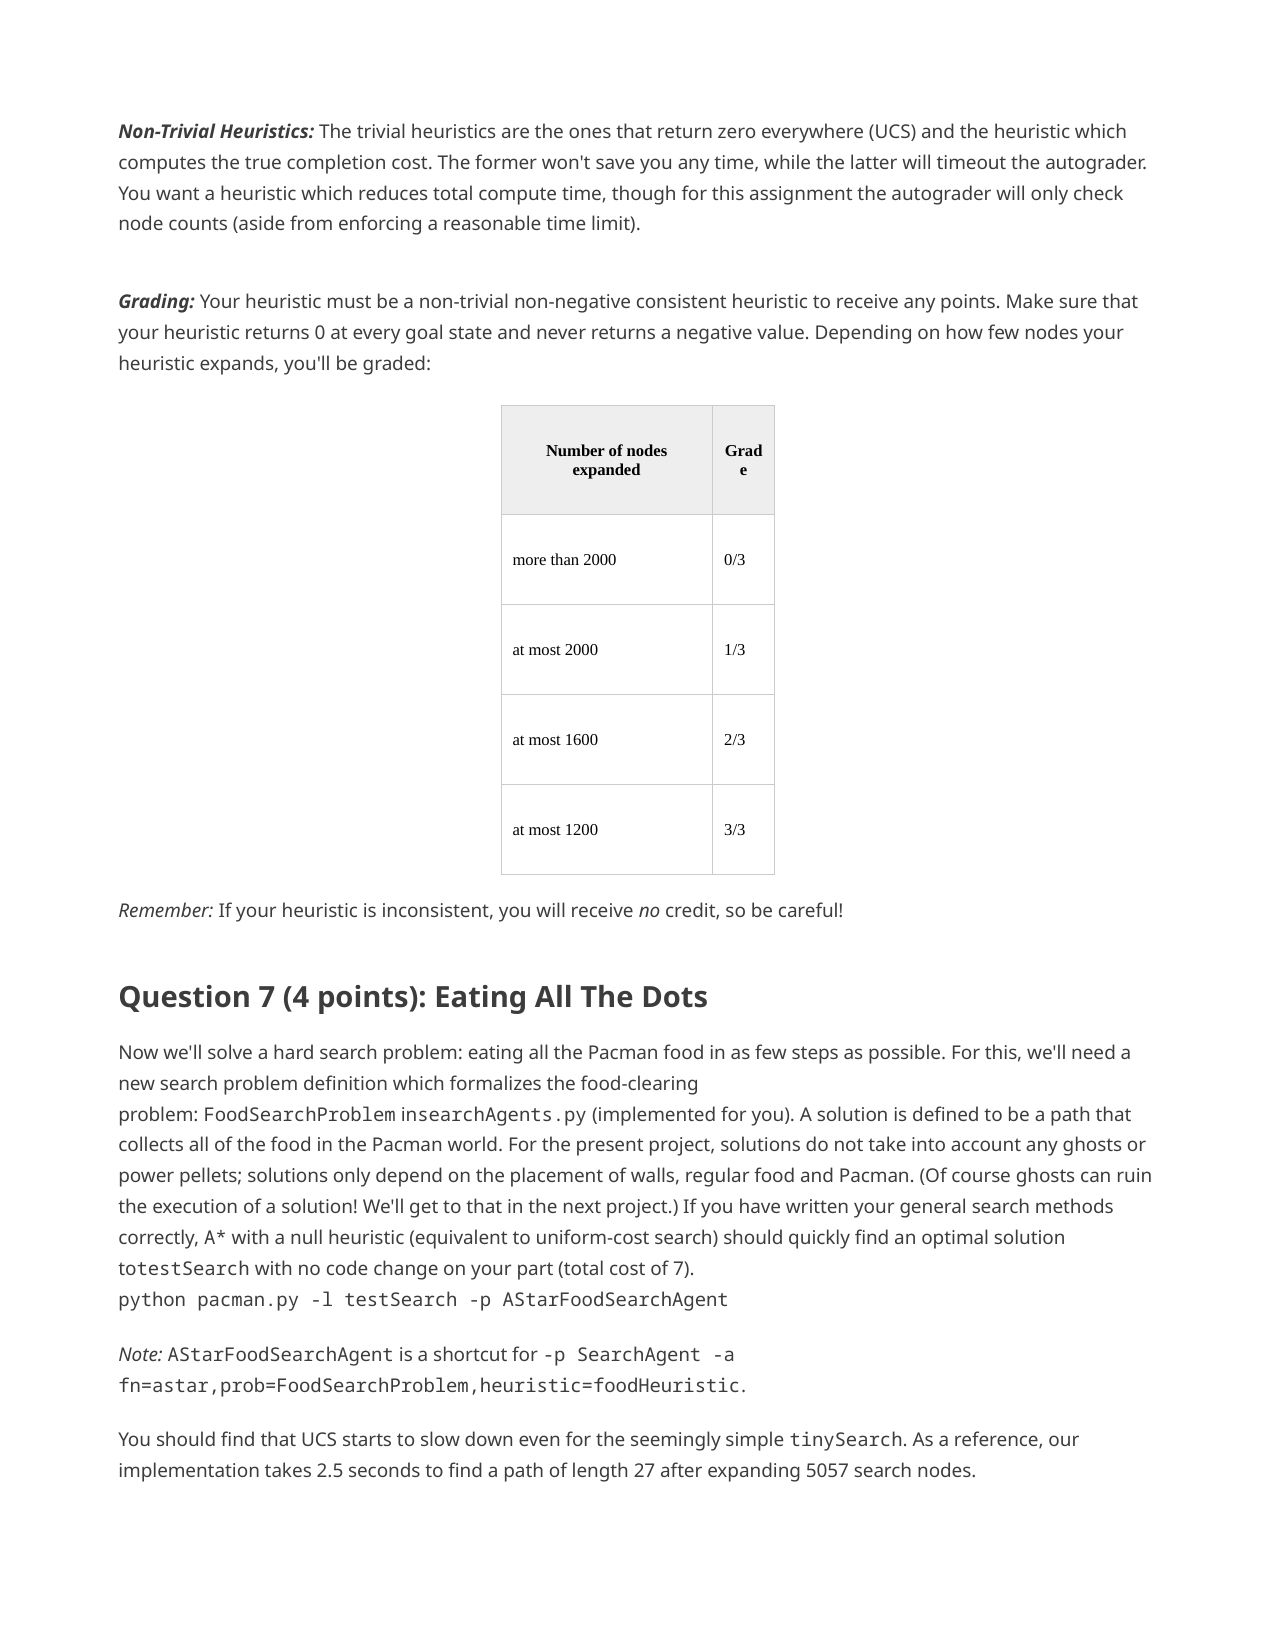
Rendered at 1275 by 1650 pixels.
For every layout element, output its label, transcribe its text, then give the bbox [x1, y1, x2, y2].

table_header Grade [713, 406, 774, 514]
table_cell at most 2000 [502, 605, 712, 694]
table_cell 2/3 [713, 695, 774, 784]
table_header Number of nodes expanded [502, 406, 712, 514]
text Note: AStarFoodSearchAgent is a shortcut for -p SearchAgent -a fn=astar,prob=FoodSearchProblem,heuristic=foodHeuristic. [118, 1341, 1157, 1398]
text Grading: Your heuristic must be a non-trivial non-negative consistent heuristic to receive any points. Make sure that your heuristic returns 0 at every goal state and never returns a negative value. Depending on how few nodes your heuristic expands, you'll be graded: [118, 289, 1157, 376]
text You should find that UCS starts to slow down even for the seemingly simple tinySearch. As a reference, our implementation takes 2.5 seconds to find a path of length 27 after expanding 5057 search nodes. [118, 1427, 1157, 1483]
table_cell more than 2000 [502, 515, 712, 604]
table_cell at most 1200 [502, 785, 712, 874]
table_cell 0/3 [713, 515, 774, 604]
text Non-Trivial Heuristics: The trivial heuristics are the ones that return zero everywhere (UCS) and the heuristic which computes the true completion cost. The former won't save you any time, while the latter will timeout the autograder. You want a heuristic which reduces total compute time, though for this assignment the autograder will only check node counts (aside from enforcing a reasonable time limit). [118, 118, 1157, 236]
text Now we'll solve a hard search problem: eating all the Pacman food in as few steps as possible. For this, we'll need a new search problem definition which formalizes the food-clearing problem: FoodSearchProblem insearchAgents.py (implemented for you). A solution is defined to be a path that collects all of the food in the Pacman world. For the present project, solutions do not take into account any ghosts or power pellets; solutions only depend on the placement of walls, regular food and Pacman. (Of course ghosts can ruin the execution of a solution! We'll get to that in the next project.) If you have written your general search methods correctly, A* with a null heuristic (equivalent to uniform-cost search) should quickly find an optimal solution totestSearch with no code change on your part (total cost of 7). [118, 1039, 1157, 1281]
subtitle Question 7 (4 points): Eating All The Dots [118, 976, 1157, 1016]
table_cell 1/3 [713, 605, 774, 694]
table_cell 3/3 [713, 785, 774, 874]
table_cell at most 1600 [502, 695, 712, 784]
text Remember: If your heuristic is inconsistent, you will receive no credit, so be careful! [118, 898, 1157, 923]
text python pacman.py -l testSearch -p AStarFoodSearchAgent [118, 1286, 1157, 1312]
